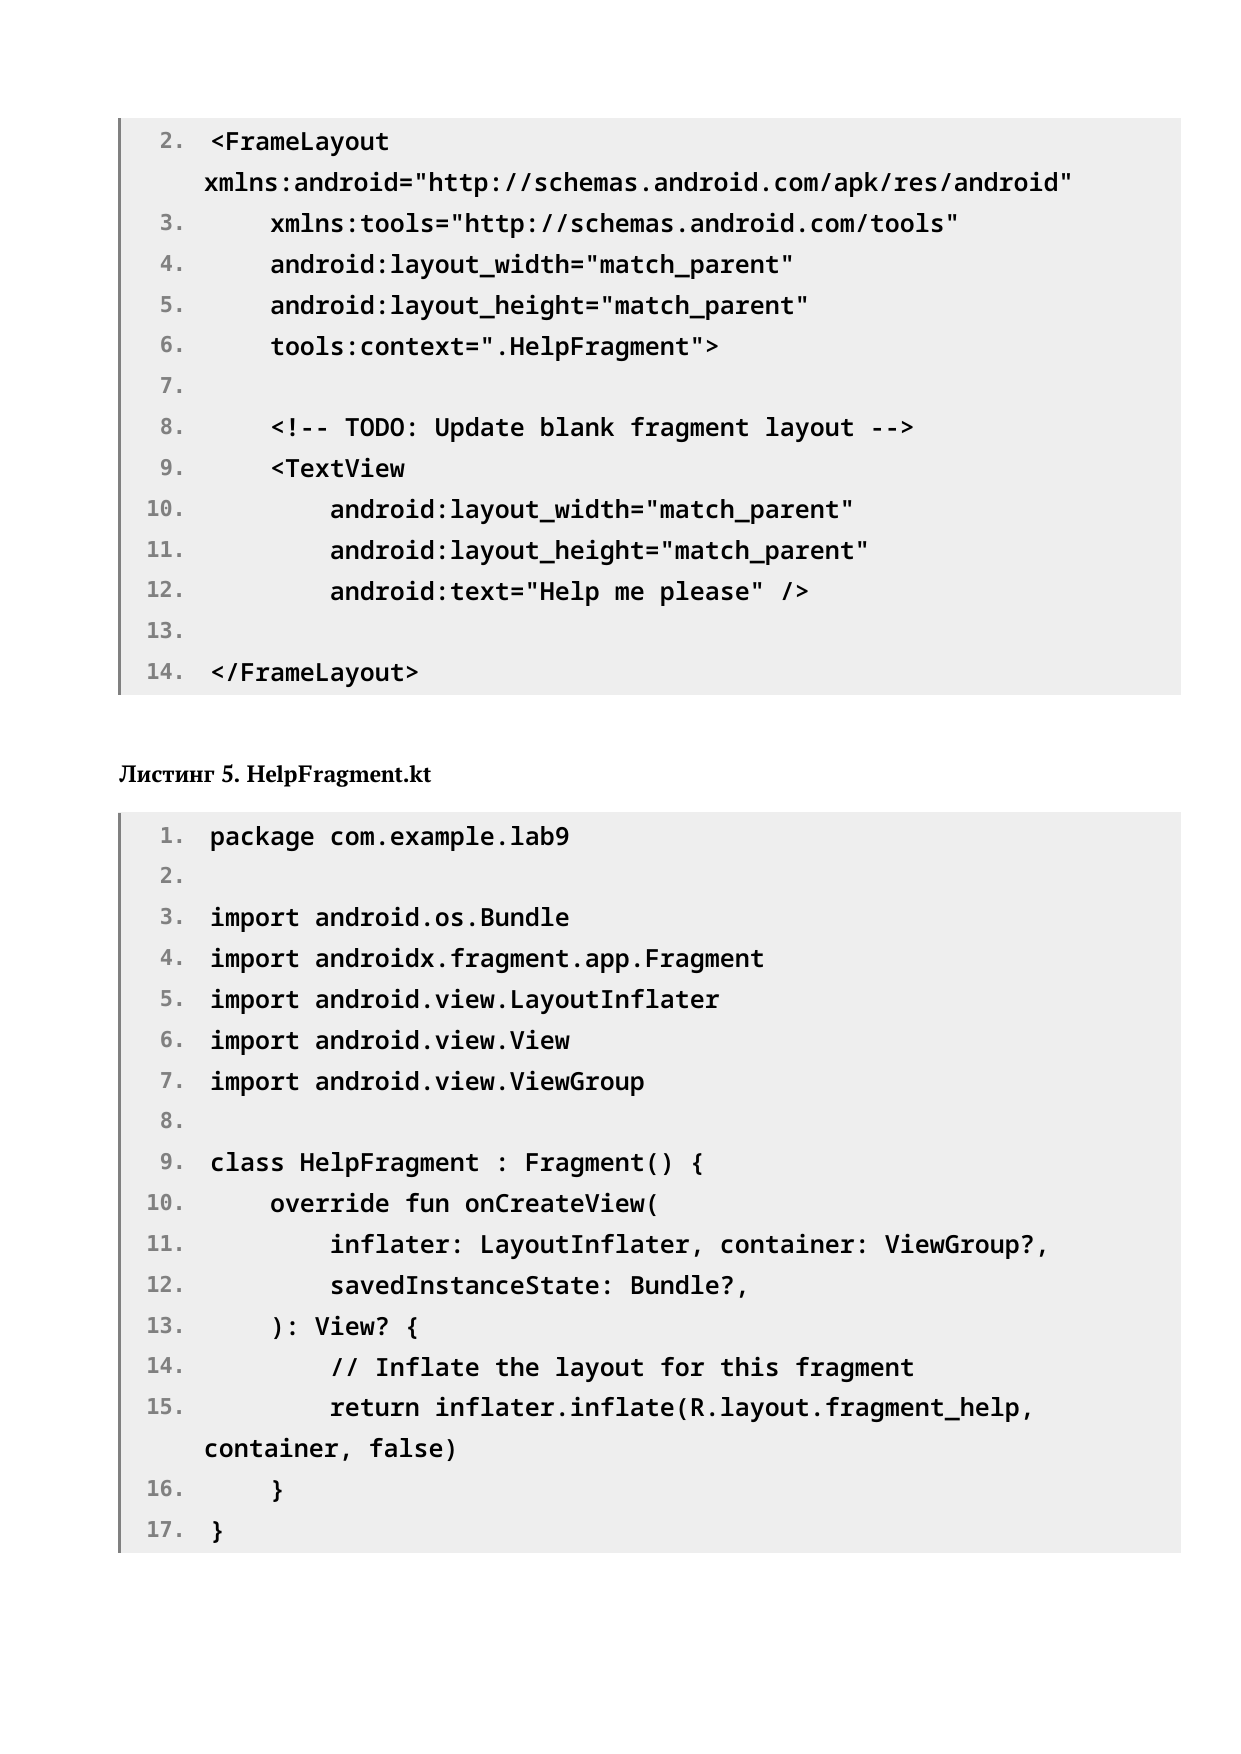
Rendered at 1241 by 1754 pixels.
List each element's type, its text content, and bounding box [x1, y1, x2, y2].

list import android.view.LayoutInflater [121, 976, 1181, 1016]
list android:layout_height="match_parent" [121, 526, 1181, 566]
list } [121, 1507, 1181, 1553]
list android:layout_width="match_parent" [121, 486, 1181, 526]
list <FrameLayout xmlns:android="http://schemas.android.com/apk/res/android" [121, 118, 1181, 199]
list import android.os.Bundle [121, 894, 1181, 934]
list xmlns:tools="http://schemas.android.com/tools" [121, 200, 1181, 240]
list savedInstanceState: Bundle?, [121, 1262, 1181, 1302]
list class HelpFragment : Fragment() { [121, 1139, 1181, 1179]
list import androidx.fragment.app.Fragment [121, 935, 1181, 975]
list } [121, 1466, 1181, 1506]
list tools:context=".HelpFragment"> [121, 322, 1181, 362]
list android:layout_height="match_parent" [121, 281, 1181, 321]
list // Inflate the layout for this fragment [121, 1343, 1181, 1383]
list return inflater.inflate(R.layout.fragment_help, container, false) [121, 1384, 1181, 1465]
list import android.view.ViewGroup [121, 1057, 1181, 1097]
list android:layout_width="match_parent" [121, 241, 1181, 281]
list import android.view.View [121, 1017, 1181, 1057]
list override fun onCreateView( [121, 1180, 1181, 1220]
list ): View? { [121, 1302, 1181, 1342]
list </FrameLayout> [121, 649, 1181, 695]
text Листинг 5. HelpFragment.kt [118, 759, 1181, 788]
list <!-- TODO: Update blank fragment layout --> [121, 404, 1181, 444]
list <TextView [121, 445, 1181, 485]
list package com.example.lab9 [118, 812, 1181, 852]
list inflater: LayoutInflater, container: ViewGroup?, [121, 1221, 1181, 1261]
list android:text="Help me please" /> [121, 567, 1181, 607]
